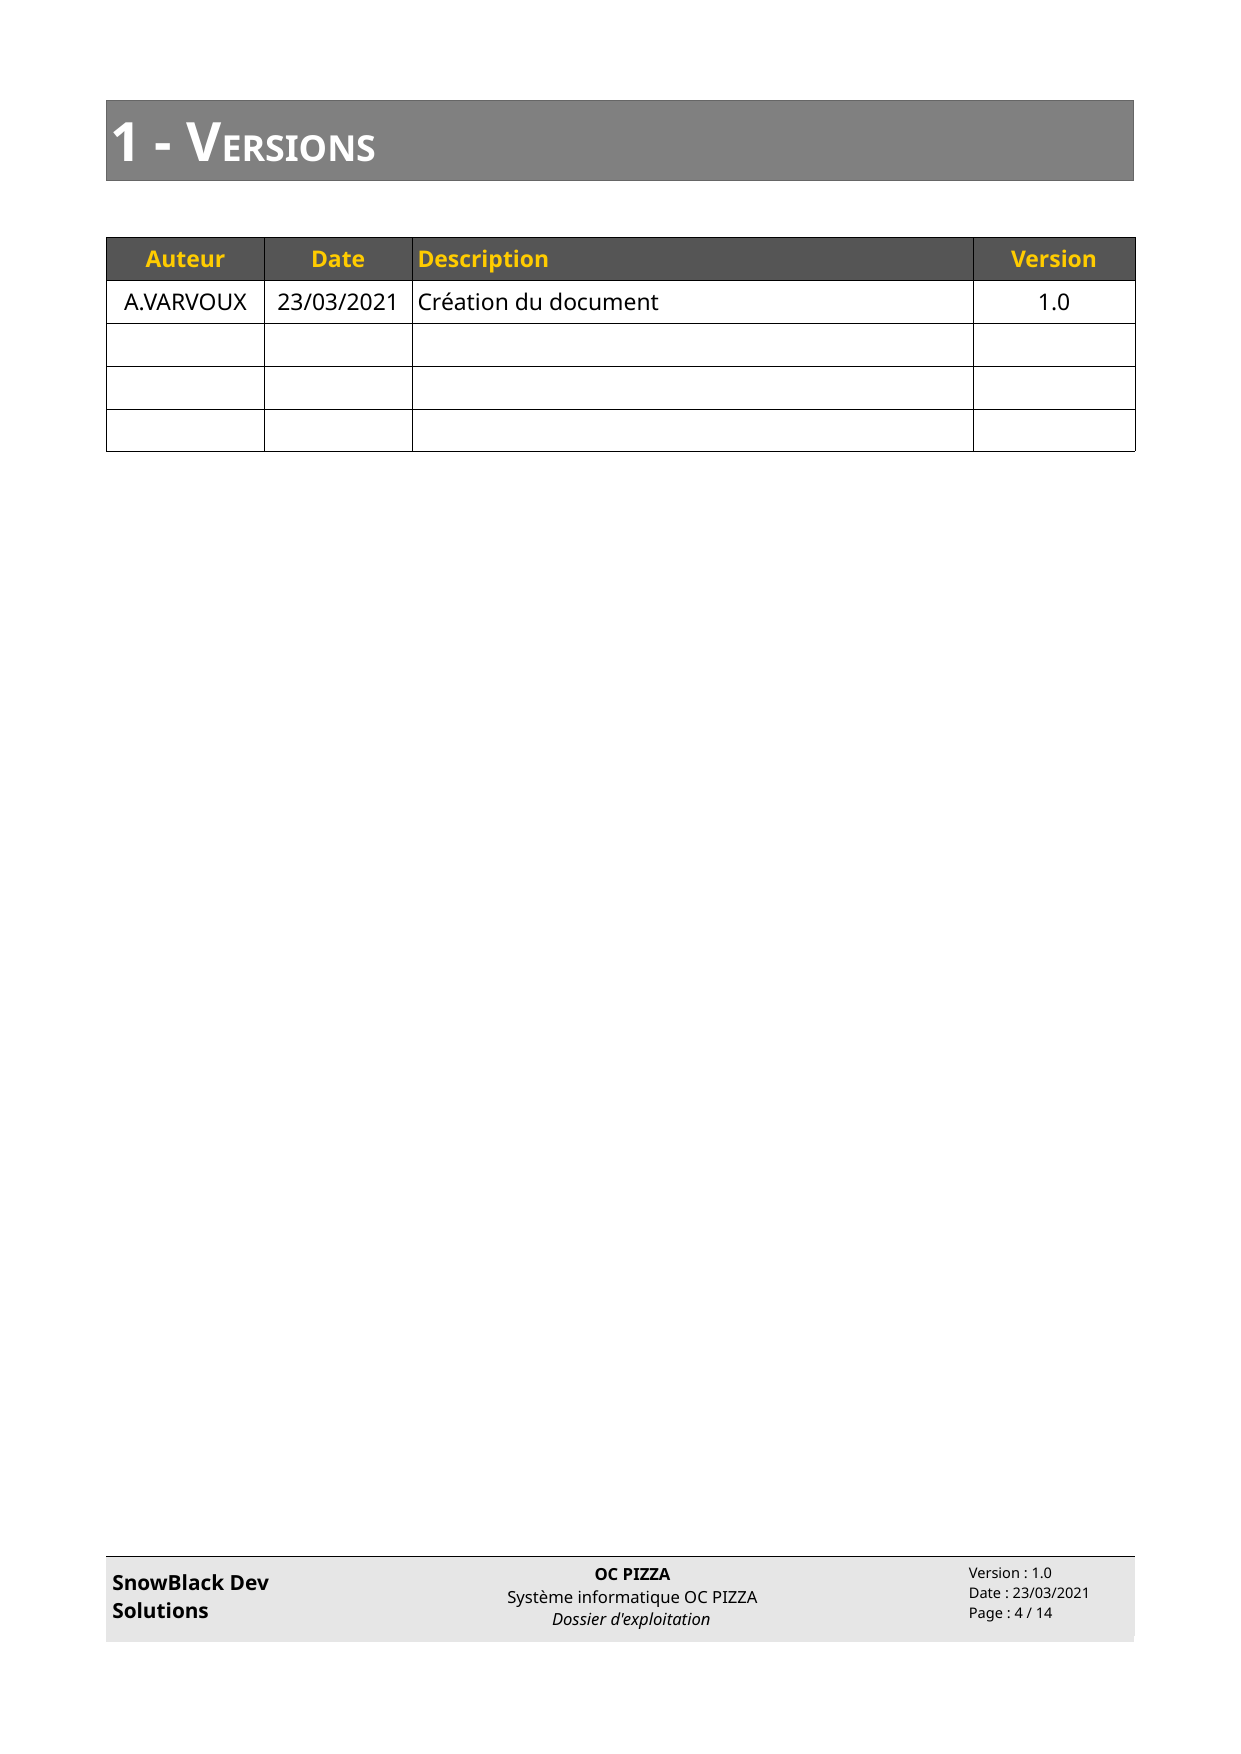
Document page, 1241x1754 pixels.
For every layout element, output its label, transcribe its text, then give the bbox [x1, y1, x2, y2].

table_cell [265, 367, 412, 408]
table_cell 1.0 [974, 281, 1135, 323]
table_cell [265, 324, 412, 366]
table_header Version [974, 238, 1135, 280]
subtitle Versions [107, 101, 1133, 180]
table_cell [413, 410, 973, 451]
table_cell [974, 410, 1135, 451]
table_cell A.VARVOUX [107, 281, 264, 323]
table_cell [974, 367, 1135, 408]
table_cell [413, 324, 973, 366]
table_cell 23/03/2021 [265, 281, 412, 323]
table_header Date [265, 238, 412, 280]
table_cell [265, 410, 412, 451]
table_cell Création du document [413, 281, 973, 323]
table_header Description [413, 238, 973, 280]
table_cell [974, 324, 1135, 366]
table_cell [107, 367, 264, 408]
table_cell [107, 324, 264, 366]
table_cell [107, 410, 264, 451]
table_header Auteur [107, 238, 264, 280]
table_cell [413, 367, 973, 408]
